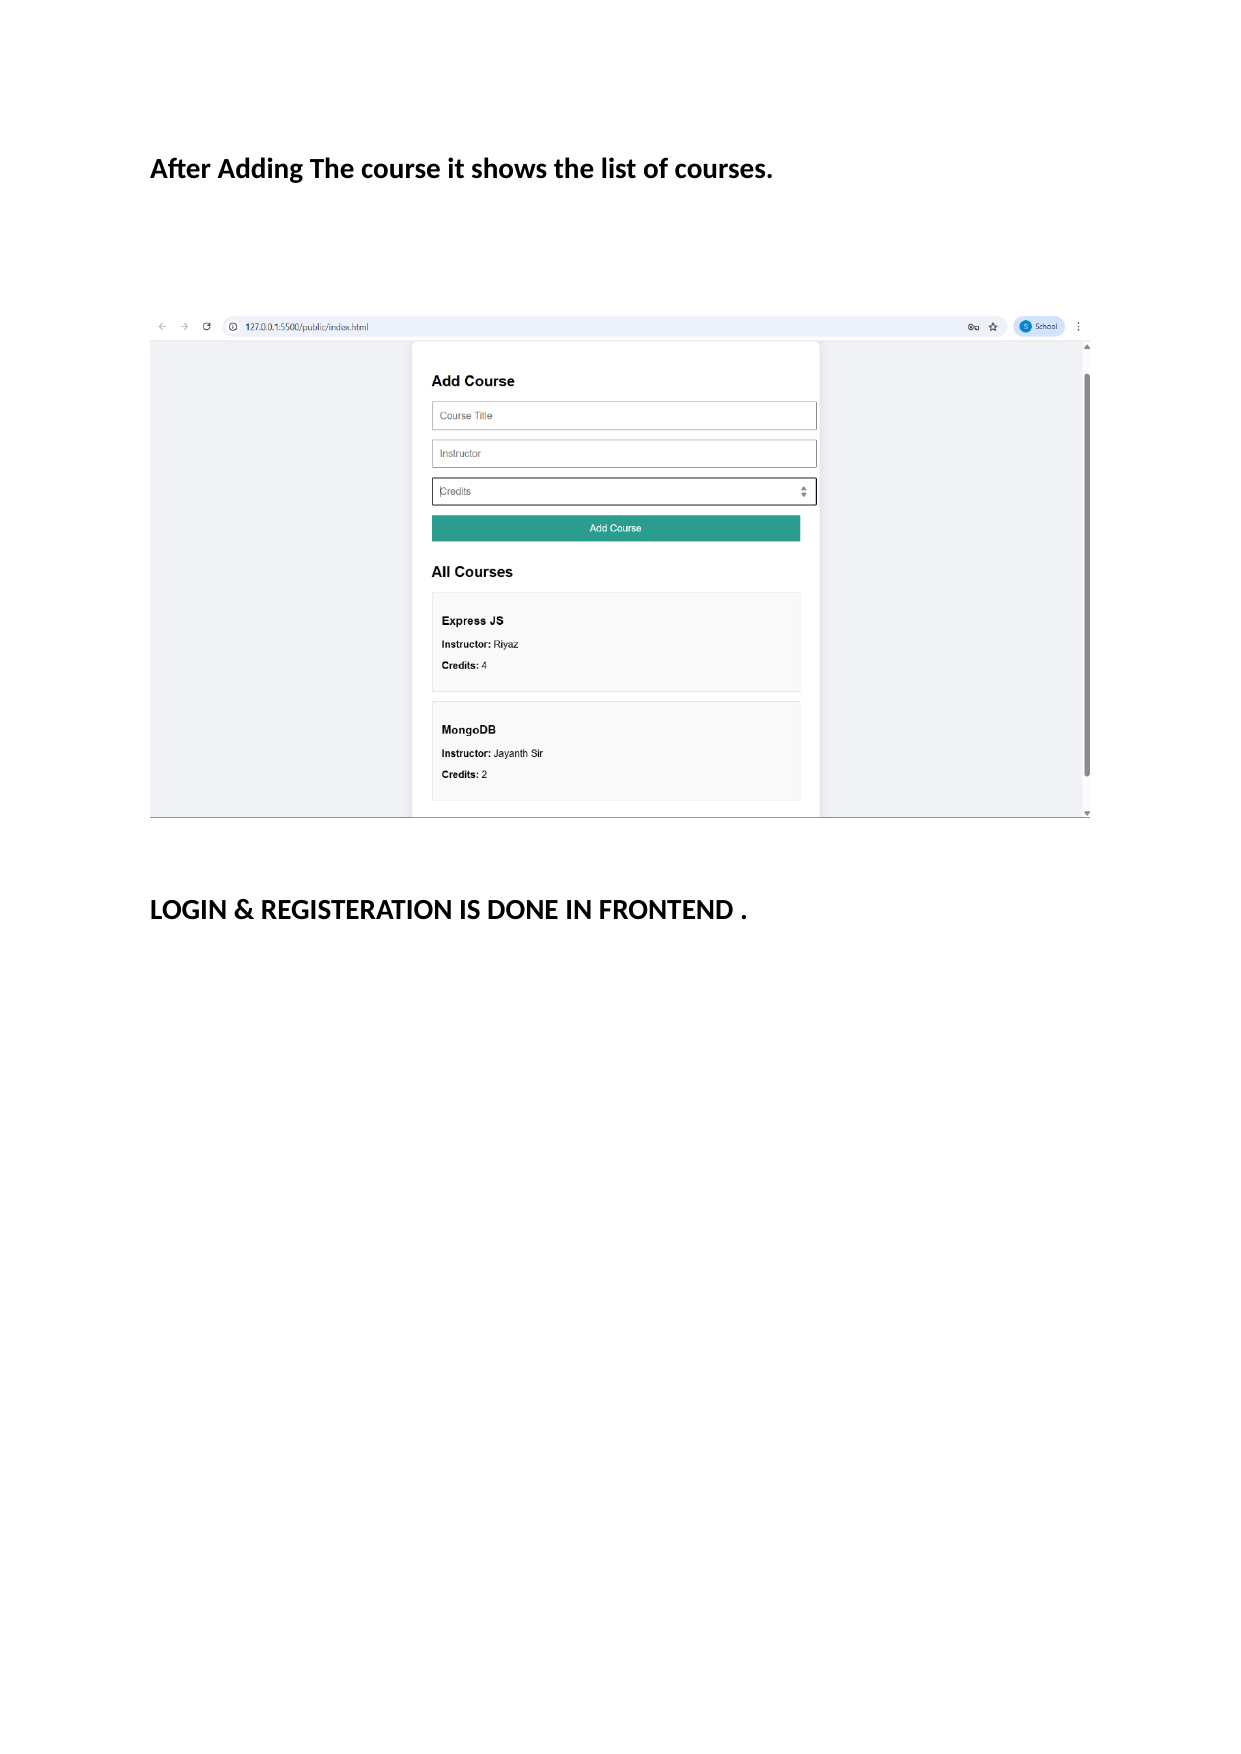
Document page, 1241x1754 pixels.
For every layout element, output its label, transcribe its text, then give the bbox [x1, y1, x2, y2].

text After Adding The course it shows the list of courses. [150, 150, 1090, 186]
text LOGIN & REGISTERATION IS DONE IN FRONTEND . [150, 891, 1090, 927]
